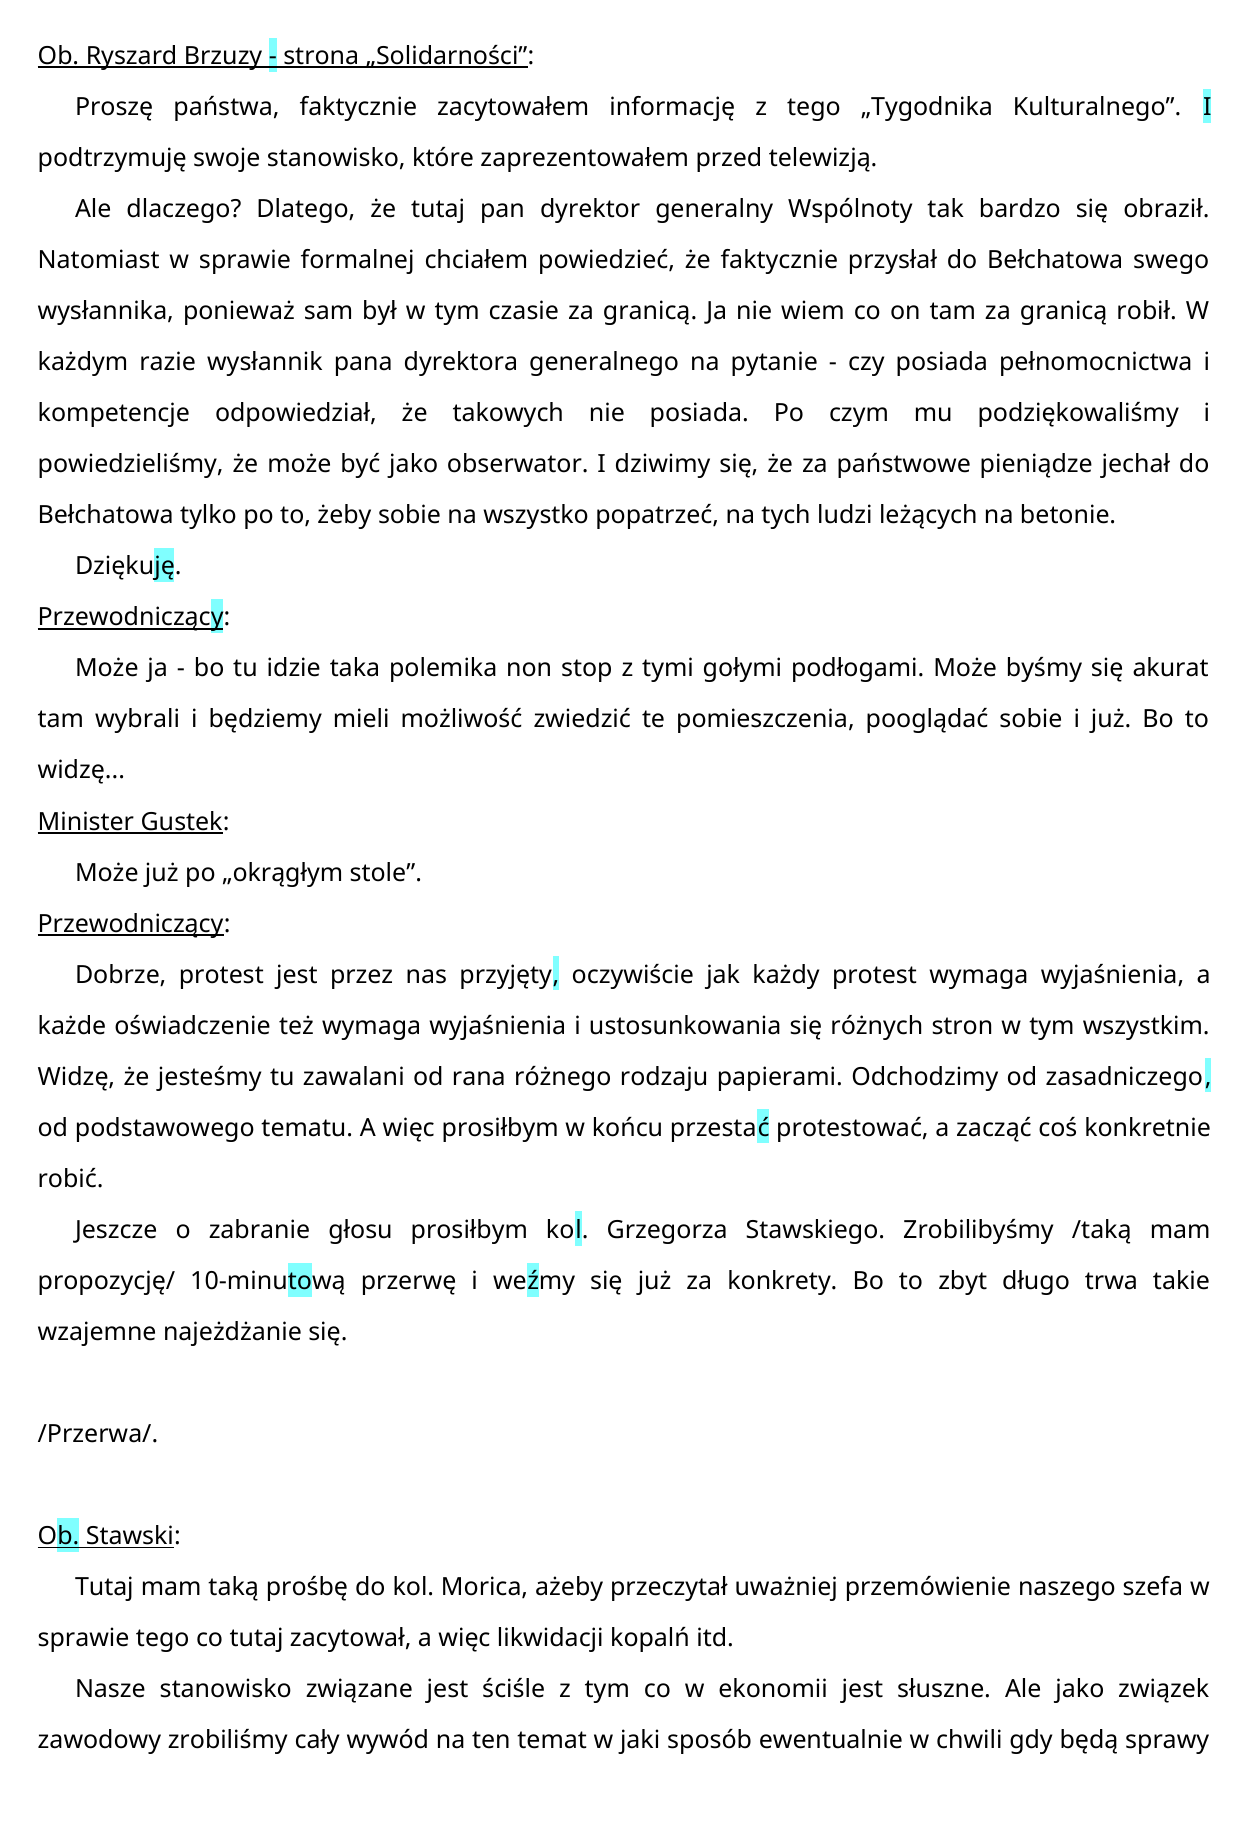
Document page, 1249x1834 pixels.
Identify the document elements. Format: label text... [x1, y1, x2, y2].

text Przewodniczący: [37, 905, 1211, 939]
text Może już po „okrągłym stole”. [37, 854, 1211, 888]
text Może ja - bo tu idzie taka polemika non stop z tymi gołymi podłogami. Może byśmy się akurat tam wybrali i będziemy mieli możliwość zwiedzić te pomieszczenia, pooglądać sobie i już. Bo to widzę... [37, 650, 1211, 786]
text Ob. Ryszard Brzuzy - strona „Solidarności”: [37, 37, 1211, 72]
text Jeszcze o zabranie głosu prosiłbym kol. Grzegorza Stawskiego. Zrobilibyśmy /taką mam propozycję/ 10-minutową przerwę i weźmy się już za konkrety. Bo to zbyt długo trwa takie wzajemne najeżdżanie się. [37, 1211, 1211, 1348]
text Nasze stanowisko związane jest ściśle z tym co w ekonomii jest słuszne. Ale jako związek zawodowy zrobiliśmy cały wywód na ten temat w jaki sposób ewentualnie w chwili gdy będą sprawy [37, 1671, 1211, 1756]
text Ob. Stawski: [37, 1518, 1211, 1552]
text Dobrze, protest jest przez nas przyjęty, oczywiście jak każdy protest wymaga wyjaśnienia, a każde oświadczenie też wymaga wyjaśnienia i ustosunkowania się różnych stron w tym wszystkim. Widzę, że jesteśmy tu zawalani od rana różnego rodzaju papierami. Odchodzimy od zasadniczego, od podstawowego tematu. A więc prosiłbym w końcu przestać protestować, a zacząć coś konkretnie robić. [37, 956, 1211, 1194]
text Przewodniczący: [37, 599, 1211, 633]
text Minister Gustek: [37, 803, 1211, 837]
text Proszę państwa, faktycznie zacytowałem informację z tego „Tygodnika Kulturalnego”. I podtrzymuję swoje stanowisko, które zaprezentowałem przed telewizją. [37, 88, 1211, 174]
text /Przerwa/. [37, 1416, 1211, 1450]
text Ale dlaczego? Dlatego, że tutaj pan dyrektor generalny Wspólnoty tak bardzo się obraził. Natomiast w sprawie formalnej chciałem powiedzieć, że faktycznie przysłał do Bełchatowa swego wysłannika, ponieważ sam był w tym czasie za granicą. Ja nie wiem co on tam za granicą robił. W każdym razie wysłannik pana dyrektora generalnego na pytanie - czy posiada pełnomocnictwa i kompetencje odpowiedział, że takowych nie posiada. Po czym mu podziękowaliśmy i powiedzieliśmy, że może być jako obserwator. I dziwimy się, że za państwowe pieniądze jechał do Bełchatowa tylko po to, żeby sobie na wszystko popatrzeć, na tych ludzi leżących na betonie. [37, 191, 1211, 531]
text Tutaj mam taką prośbę do kol. Morica, ażeby przeczytał uważniej przemówienie naszego szefa w sprawie tego co tutaj zacytował, a więc likwidacji kopalń itd. [37, 1569, 1211, 1654]
text Dziękuję. [37, 548, 1211, 582]
